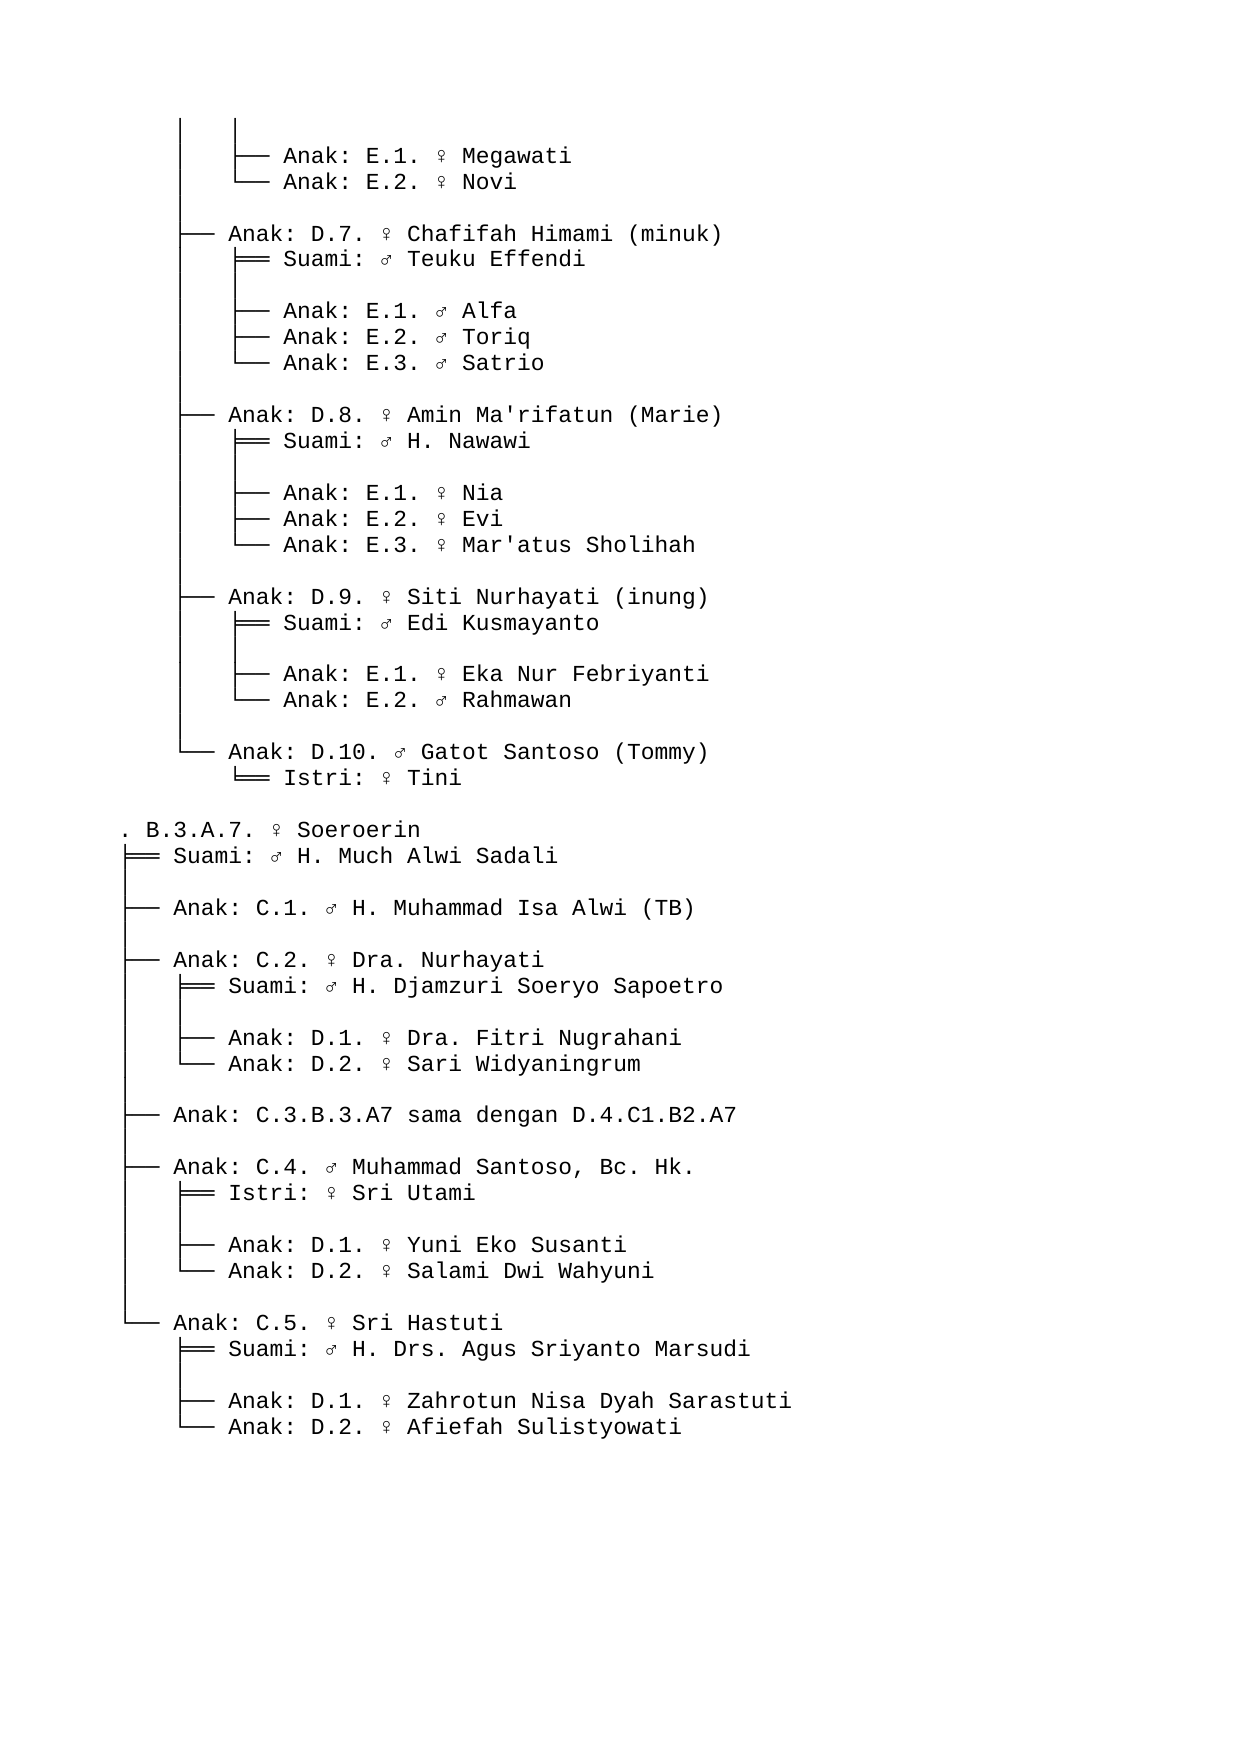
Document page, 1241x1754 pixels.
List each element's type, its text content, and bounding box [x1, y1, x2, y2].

text │ [126, 870, 1122, 896]
text │ ╞══ Suami: ♂ Edi Kusmayanto [181, 611, 234, 637]
text │ └── Anak: D.2. ♀ Sari Widyaningrum [126, 1052, 1122, 1078]
text │ [126, 1130, 1122, 1156]
text │ ├── Anak: E.2. ♀ Evi [236, 507, 1122, 533]
text ├── Anak: C.1. ♂ H. Muhammad Isa Alwi (TB) [126, 896, 1122, 922]
text ├── Anak: C.3.B.3.A7 sama dengan D.4.C1.B2.A7 [126, 1104, 1122, 1130]
text │ ╞══ Suami: ♂ Edi Kusmayanto [118, 611, 179, 637]
text ├── Anak: D.9. ♀ Siti Nurhayati (inung) [181, 585, 1122, 611]
text │ ├── Anak: D.1. ♀ Yuni Eko Susanti [126, 1233, 179, 1259]
text │ ├── Anak: E.1. ♀ Megawati [181, 144, 234, 170]
text │ └── Anak: E.2. ♂ Rahmawan [118, 689, 179, 715]
text │ └── Anak: E.3. ♂ Satrio [118, 352, 179, 377]
text │ ├── Anak: D.1. ♀ Dra. Fitri Nugrahani [181, 1026, 1122, 1052]
text │ [118, 1130, 124, 1156]
text │ ╞══ Suami: ♂ Teuku Effendi [236, 248, 1122, 274]
text │ │ [236, 637, 1122, 663]
text ├── Anak: D.1. ♀ Zahrotun Nisa Dyah Sarastuti [118, 1389, 179, 1415]
text │ │ [118, 1207, 124, 1233]
text │ ├── Anak: E.1. ♀ Megawati [118, 144, 179, 170]
text │ ├── Anak: E.1. ♀ Nia [181, 481, 234, 507]
text │ │ [126, 1000, 179, 1026]
text │ ╞══ Suami: ♂ H. Nawawi [236, 429, 1122, 455]
text │ └── Anak: E.3. ♀ Mar'atus Sholihah [118, 533, 179, 559]
text │ └── Anak: E.2. ♂ Rahmawan [181, 689, 1122, 715]
text ├── Anak: D.7. ♀ Chafifah Himami (minuk) [118, 222, 179, 248]
text │ [118, 196, 179, 222]
text ├── Anak: C.4. ♂ Muhammad Santoso, Bc. Hk. [126, 1156, 1122, 1182]
text │ └── Anak: E.2. ♀ Novi [118, 170, 179, 196]
text │ │ [236, 274, 1122, 300]
text │ [118, 1285, 124, 1311]
text ╞══ Suami: ♂ H. Drs. Agus Sriyanto Marsudi [118, 1337, 179, 1363]
text ├── Anak: C.2. ♀ Dra. Nurhayati [126, 948, 1122, 974]
text │ ╞══ Suami: ♂ H. Djamzuri Soeryo Sapoetro [181, 974, 1122, 1000]
text │ └── Anak: E.3. ♀ Mar'atus Sholihah [181, 533, 1122, 559]
text │ └── Anak: E.3. ♂ Satrio [181, 352, 1122, 377]
text │ [118, 922, 124, 948]
text │ │ [181, 274, 234, 300]
text │ │ [181, 1207, 1122, 1233]
text │ [181, 715, 1122, 741]
text │ ├── Anak: D.1. ♀ Yuni Eko Susanti [181, 1233, 1122, 1259]
text │ [118, 1078, 124, 1104]
text ╘══ Istri: ♀ Tini [118, 767, 1122, 792]
text │ ├── Anak: E.2. ♂ Toriq [236, 326, 1122, 352]
text │ [118, 1363, 179, 1389]
text │ │ [118, 637, 179, 663]
text │ ├── Anak: E.2. ♀ Evi [118, 507, 179, 533]
text │ ├── Anak: E.1. ♀ Nia [236, 481, 1122, 507]
text │ ├── Anak: E.1. ♂ Alfa [236, 300, 1122, 326]
text │ ├── Anak: E.1. ♀ Megawati [236, 144, 1122, 170]
text └── Anak: C.5. ♀ Sri Hastuti [118, 1311, 1122, 1337]
text ├── Anak: D.9. ♀ Siti Nurhayati (inung) [118, 585, 179, 611]
text │ [126, 1285, 1122, 1311]
text ├── Anak: D.1. ♀ Zahrotun Nisa Dyah Sarastuti [181, 1389, 1122, 1415]
text │ ├── Anak: E.1. ♀ Nia [118, 481, 179, 507]
text │ ╞══ Istri: ♀ Sri Utami [181, 1182, 1122, 1207]
text │ ╞══ Suami: ♂ H. Nawawi [181, 429, 234, 455]
text │ │ [118, 274, 179, 300]
text │ ├── Anak: D.1. ♀ Dra. Fitri Nugrahani [126, 1026, 179, 1052]
text │ │ [181, 118, 234, 144]
text │ │ [118, 118, 179, 144]
text │ │ [118, 1000, 124, 1026]
text │ ╞══ Suami: ♂ Edi Kusmayanto [236, 611, 1122, 637]
text │ ├── Anak: E.1. ♀ Eka Nur Febriyanti [118, 663, 179, 689]
text ├── Anak: D.8. ♀ Amin Ma'rifatun (Marie) [181, 403, 1122, 429]
text │ │ [126, 1207, 179, 1233]
text ╞══ Suami: ♂ H. Drs. Agus Sriyanto Marsudi [181, 1337, 1122, 1363]
text │ ├── Anak: E.1. ♂ Alfa [181, 300, 234, 326]
text ├── Anak: D.8. ♀ Amin Ma'rifatun (Marie) [118, 403, 179, 429]
text │ [181, 559, 1122, 585]
text │ ├── Anak: E.2. ♂ Toriq [181, 326, 234, 352]
text │ ├── Anak: E.1. ♂ Alfa [118, 300, 179, 326]
text │ │ [181, 1000, 1122, 1026]
text │ │ [236, 118, 1122, 144]
text │ [181, 377, 1122, 403]
text │ │ [236, 455, 1122, 481]
text └── Anak: D.10. ♂ Gatot Santoso (Tommy) [118, 741, 1122, 767]
text │ ╞══ Istri: ♀ Sri Utami [126, 1182, 179, 1207]
text . B.3.A.7. ♀ Soeroerin [118, 818, 1122, 844]
text │ [118, 377, 179, 403]
text │ [118, 715, 179, 741]
text │ ├── Anak: E.1. ♀ Eka Nur Febriyanti [236, 663, 1122, 689]
text │ └── Anak: D.2. ♀ Salami Dwi Wahyuni [126, 1259, 1122, 1285]
text │ │ [181, 637, 234, 663]
text │ [181, 1363, 1122, 1389]
text │ ├── Anak: E.2. ♀ Evi [181, 507, 234, 533]
text │ [181, 196, 1122, 222]
text ╞══ Suami: ♂ H. Much Alwi Sadali [126, 844, 1122, 870]
text │ [126, 1078, 1122, 1104]
text │ [118, 870, 124, 896]
text │ ╞══ Suami: ♂ H. Djamzuri Soeryo Sapoetro [126, 974, 179, 1000]
text │ [126, 922, 1122, 948]
text └── Anak: D.2. ♀ Afiefah Sulistyowati [118, 1415, 1122, 1441]
text │ [118, 559, 179, 585]
text │ │ [181, 455, 234, 481]
text │ ├── Anak: E.2. ♂ Toriq [118, 326, 179, 352]
text │ ╞══ Suami: ♂ Teuku Effendi [181, 248, 234, 274]
text │ └── Anak: E.2. ♀ Novi [181, 170, 1122, 196]
text │ ╞══ Suami: ♂ Teuku Effendi [118, 248, 179, 274]
text │ ├── Anak: E.1. ♀ Eka Nur Febriyanti [181, 663, 234, 689]
text ├── Anak: D.7. ♀ Chafifah Himami (minuk) [181, 222, 1122, 248]
text │ │ [118, 455, 179, 481]
text │ ╞══ Suami: ♂ H. Nawawi [118, 429, 179, 455]
